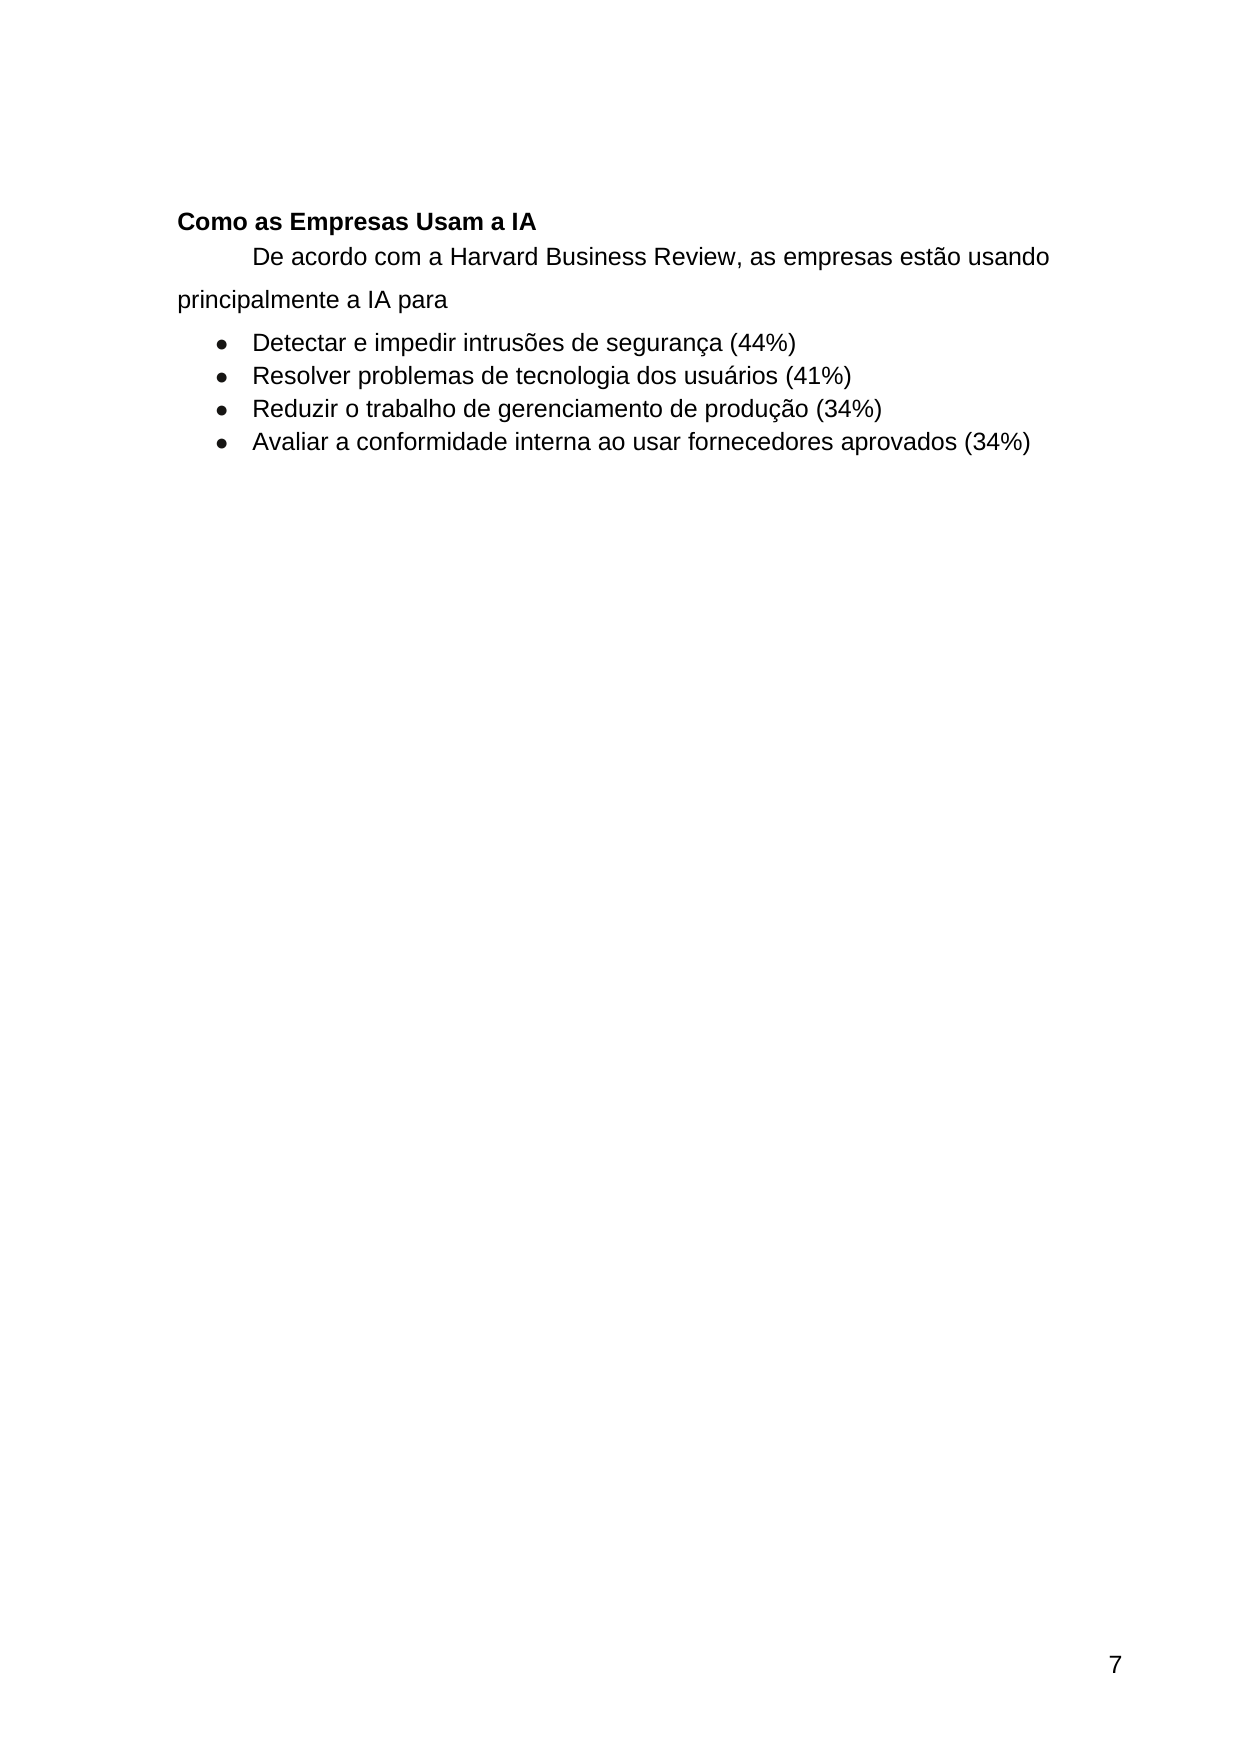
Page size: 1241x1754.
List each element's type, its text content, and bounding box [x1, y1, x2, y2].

list Avaliar a conformidade interna ao usar fornecedores aprovados (34%) [214, 427, 1122, 456]
text De acordo com a Harvard Business Review, as empresas estão usando principalmente a IA para [177, 242, 1122, 313]
list Resolver problemas de tecnologia dos usuários (41%) [214, 361, 1122, 389]
list Reduzir o trabalho de gerenciamento de produção (34%) [214, 394, 1122, 423]
list Detectar e impedir intrusões de segurança (44%) [214, 328, 1122, 357]
subtitle Como as Empresas Usam a IA [177, 207, 1122, 235]
